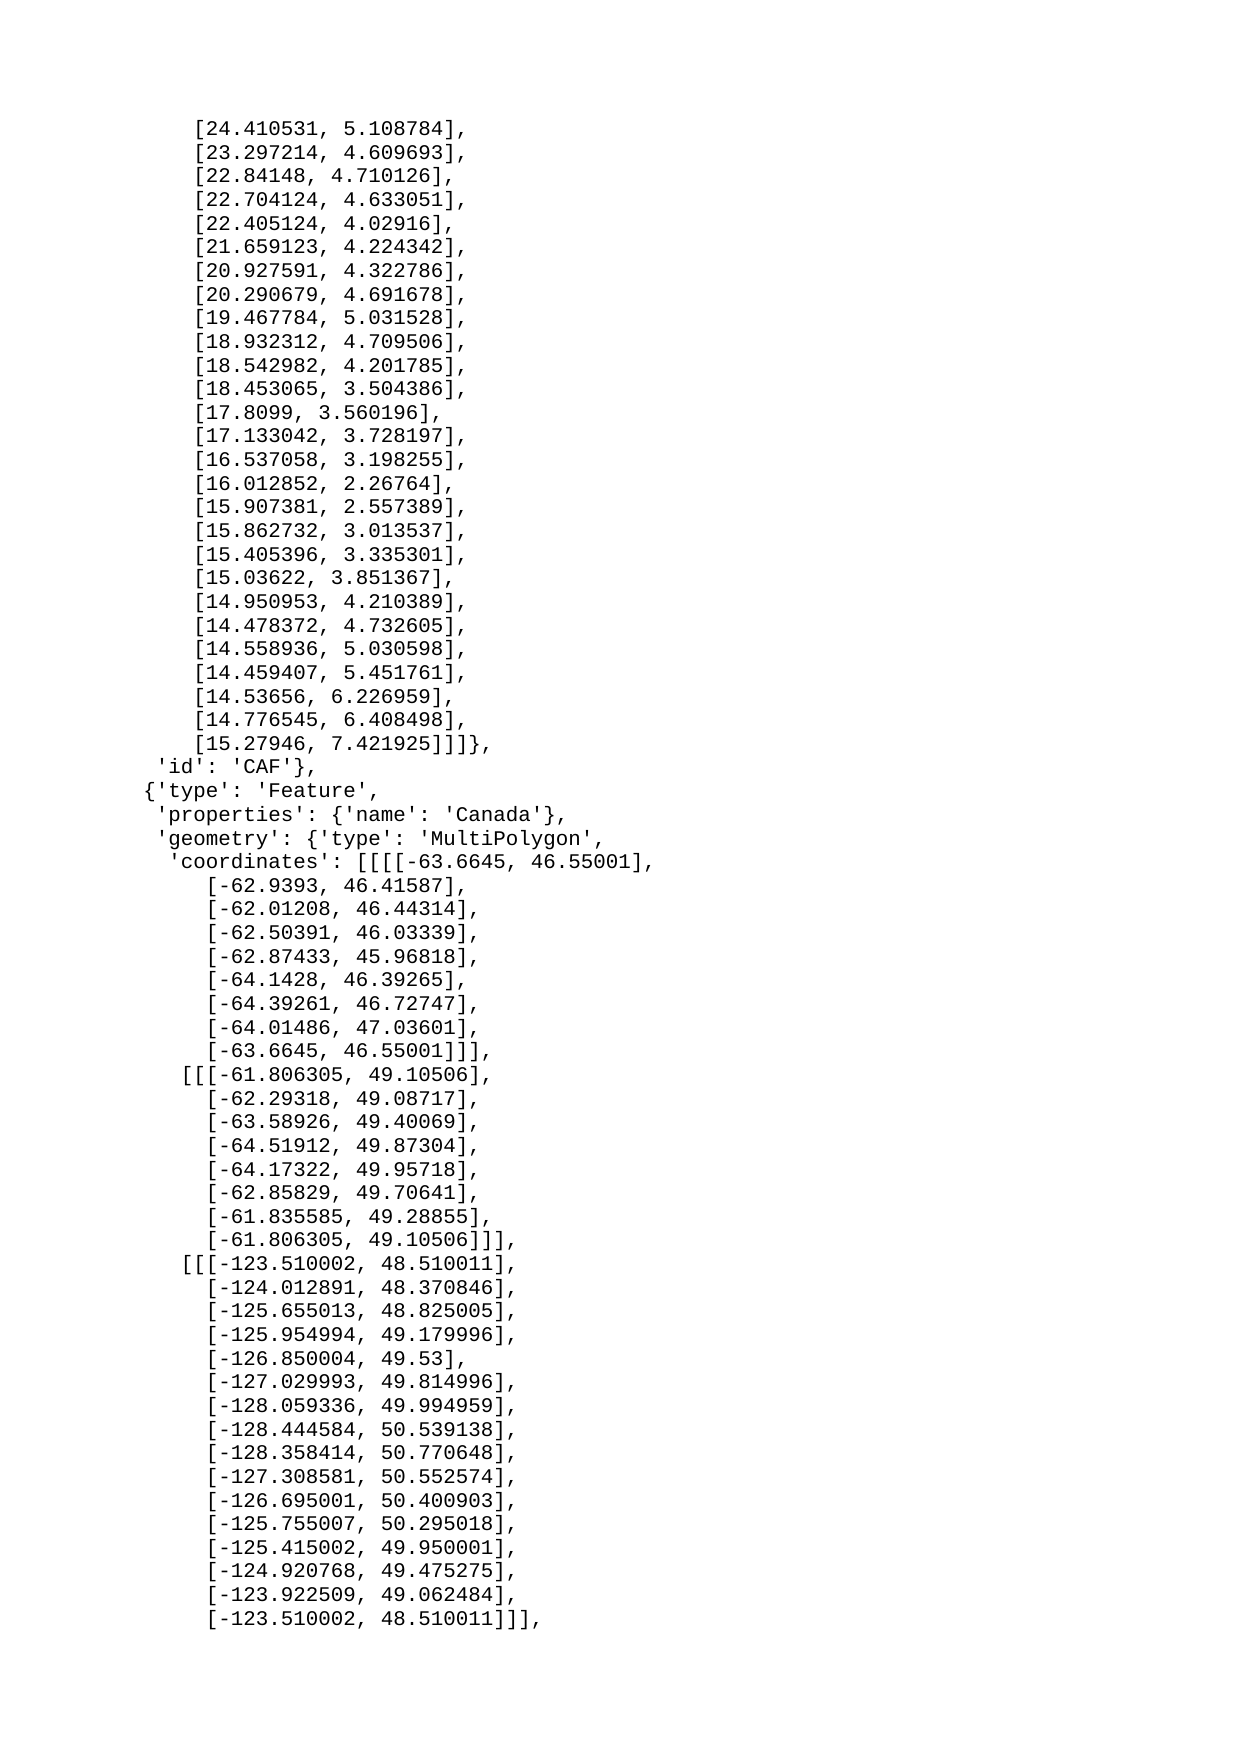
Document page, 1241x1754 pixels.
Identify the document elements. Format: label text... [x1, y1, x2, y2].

text [15.405396, 3.335301], [118, 544, 1122, 567]
text [15.862732, 3.013537], [118, 520, 1122, 544]
text [-128.059336, 49.994959], [118, 1395, 1122, 1419]
text [-64.39261, 46.72747], [118, 993, 1122, 1017]
text [18.542982, 4.201785], [118, 354, 1122, 378]
text [-62.29318, 49.08717], [118, 1088, 1122, 1111]
text [20.290679, 4.691678], [118, 284, 1122, 307]
text [-63.6645, 46.55001]]], [118, 1040, 1122, 1064]
text [22.405124, 4.02916], [118, 213, 1122, 236]
text [16.012852, 2.26764], [118, 473, 1122, 496]
text [-62.85829, 49.70641], [118, 1182, 1122, 1206]
text [16.537058, 3.198255], [118, 449, 1122, 473]
text [15.907381, 2.557389], [118, 496, 1122, 520]
text [-125.655013, 48.825005], [118, 1300, 1122, 1324]
text [-64.1428, 46.39265], [118, 969, 1122, 993]
text [15.27946, 7.421925]]]}, [118, 733, 1122, 757]
text [-62.01208, 46.44314], [118, 898, 1122, 922]
text [24.410531, 5.108784], [118, 118, 1122, 142]
text [-128.444584, 50.539138], [118, 1419, 1122, 1442]
text [14.558936, 5.030598], [118, 638, 1122, 662]
text 'properties': {'name': 'Canada'}, [118, 804, 1122, 827]
text [-126.850004, 49.53], [118, 1348, 1122, 1371]
text [-61.835585, 49.28855], [118, 1206, 1122, 1229]
text [-64.01486, 47.03601], [118, 1017, 1122, 1040]
text [17.133042, 3.728197], [118, 426, 1122, 449]
text [-62.9393, 46.41587], [118, 875, 1122, 898]
text [-126.695001, 50.400903], [118, 1489, 1122, 1513]
text [-127.308581, 50.552574], [118, 1466, 1122, 1489]
text [18.453065, 3.504386], [118, 378, 1122, 402]
text [15.03622, 3.851367], [118, 567, 1122, 591]
text [-123.922509, 49.062484], [118, 1584, 1122, 1608]
text [19.467784, 5.031528], [118, 307, 1122, 331]
text [-125.755007, 50.295018], [118, 1513, 1122, 1537]
text [-127.029993, 49.814996], [118, 1371, 1122, 1395]
text 'id': 'CAF'}, [118, 757, 1122, 780]
text [14.478372, 4.732605], [118, 615, 1122, 638]
text [-128.358414, 50.770648], [118, 1442, 1122, 1466]
text 'geometry': {'type': 'MultiPolygon', [118, 827, 1122, 851]
text [-125.415002, 49.950001], [118, 1537, 1122, 1561]
text [-64.51912, 49.87304], [118, 1135, 1122, 1158]
text [21.659123, 4.224342], [118, 236, 1122, 260]
text [-124.012891, 48.370846], [118, 1277, 1122, 1300]
text 'coordinates': [[[[-63.6645, 46.55001], [118, 851, 1122, 875]
text [-62.87433, 45.96818], [118, 946, 1122, 969]
text [-64.17322, 49.95718], [118, 1158, 1122, 1182]
text [14.53656, 6.226959], [118, 686, 1122, 709]
text {'type': 'Feature', [118, 780, 1122, 804]
text [17.8099, 3.560196], [118, 402, 1122, 426]
text [[[-61.806305, 49.10506], [118, 1064, 1122, 1088]
text [[[-123.510002, 48.510011], [118, 1253, 1122, 1277]
text [-124.920768, 49.475275], [118, 1561, 1122, 1584]
text [14.950953, 4.210389], [118, 591, 1122, 615]
text [-123.510002, 48.510011]]], [118, 1608, 1122, 1631]
text [23.297214, 4.609693], [118, 142, 1122, 165]
text [-62.50391, 46.03339], [118, 922, 1122, 946]
text [-61.806305, 49.10506]]], [118, 1229, 1122, 1253]
text [14.459407, 5.451761], [118, 662, 1122, 686]
text [20.927591, 4.322786], [118, 260, 1122, 284]
text [18.932312, 4.709506], [118, 331, 1122, 354]
text [-125.954994, 49.179996], [118, 1324, 1122, 1348]
text [-63.58926, 49.40069], [118, 1111, 1122, 1135]
text [22.84148, 4.710126], [118, 165, 1122, 189]
text [22.704124, 4.633051], [118, 189, 1122, 213]
text [14.776545, 6.408498], [118, 709, 1122, 733]
